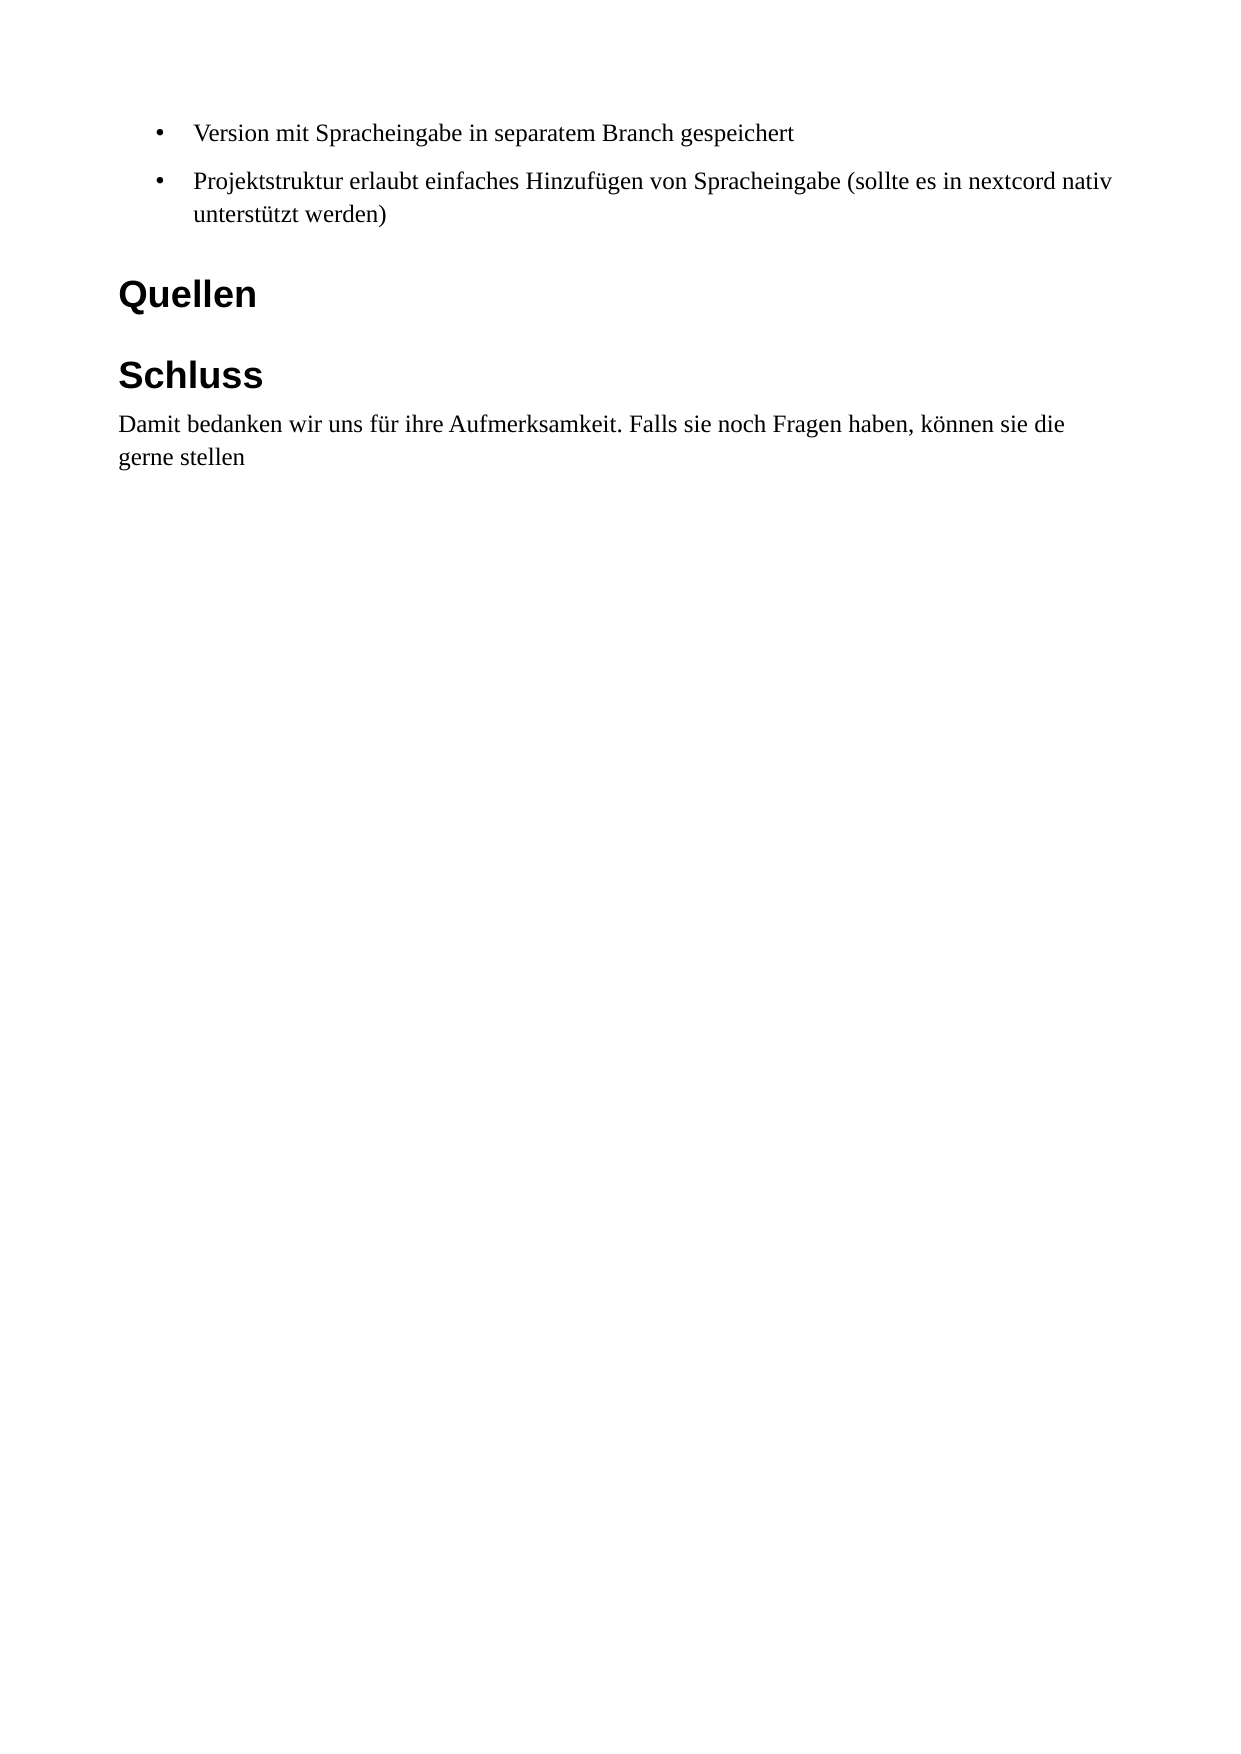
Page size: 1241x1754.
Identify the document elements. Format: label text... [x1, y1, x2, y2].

list Version mit Spracheingabe in separatem Branch gespeichert [156, 118, 1122, 147]
list Projektstruktur erlaubt einfaches Hinzufügen von Spracheingabe (sollte es in nextcord nativ unterstützt werden) [156, 166, 1122, 227]
text Damit bedanken wir uns für ihre Aufmerksamkeit. Falls sie noch Fragen haben, können sie die gerne stellen [118, 409, 1122, 470]
subtitle Quellen [118, 271, 1122, 315]
subtitle Schluss [118, 352, 1122, 396]
